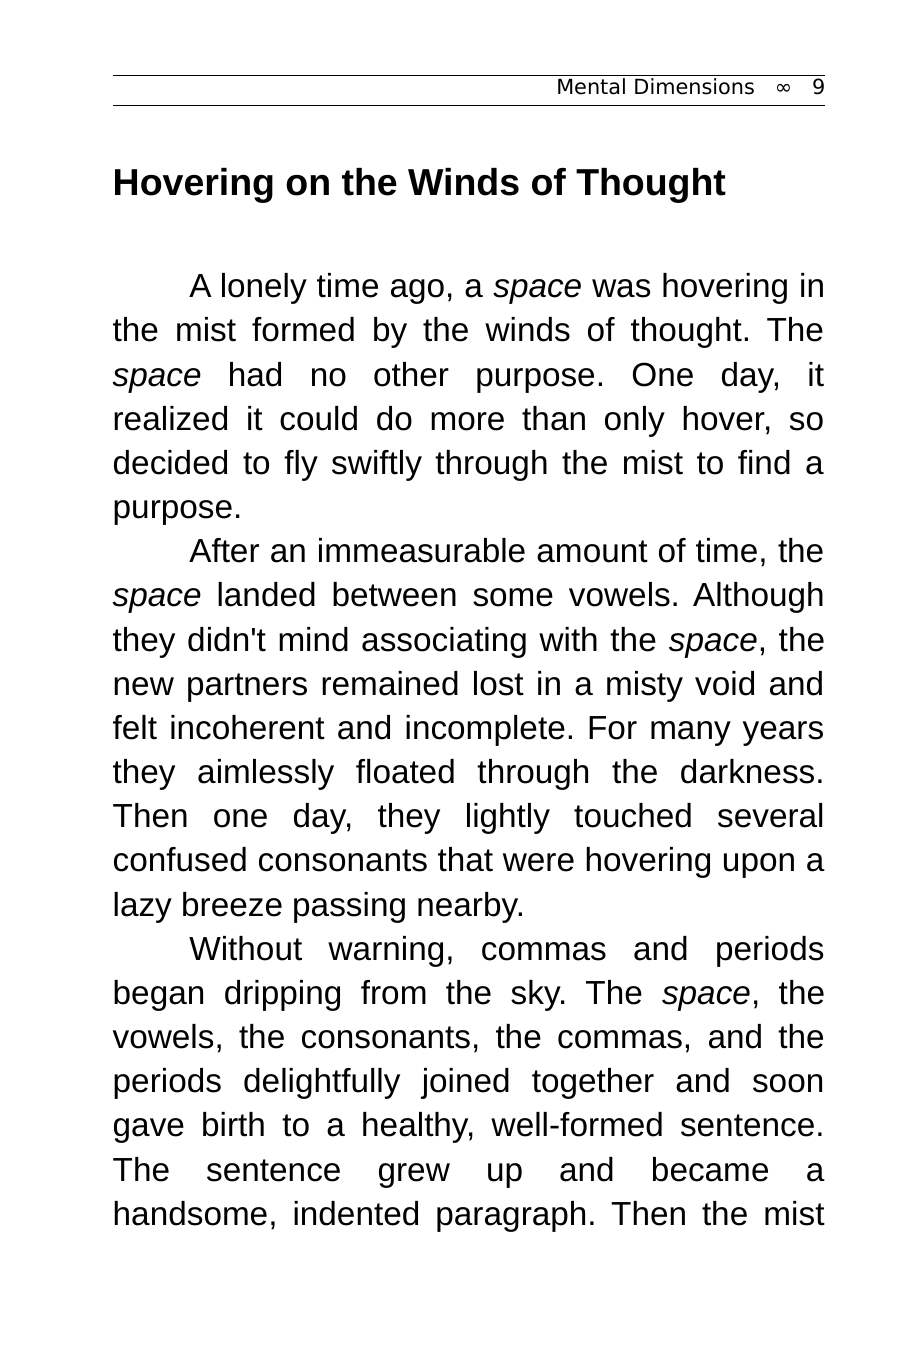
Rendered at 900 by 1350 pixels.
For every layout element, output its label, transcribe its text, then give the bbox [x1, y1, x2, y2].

text A lonely time ago, a space was hovering in the mist formed by the winds of thought. The space had no other purpose. One day, it realized it could do more than only hover, so decided to fly swiftly through the mist to find a purpose. [112, 266, 825, 526]
subtitle Hovering on the Winds of Thought [112, 160, 825, 203]
text Without warning, commas and periods began dripping from the sky. The space, the vowels, the consonants, the commas, and the periods delightfully joined together and soon gave birth to a healthy, well-formed sentence. The sentence grew up and became a handsome, indented paragraph. Then the mist [112, 929, 825, 1232]
text After an immeasurable amount of time, the space landed between some vowels. Although they didn't mind associating with the space, the new partners remained lost in a misty void and felt incoherent and incomplete. For many years they aimlessly floated through the darkness. Then one day, they lightly touched several confused consonants that were hovering upon a lazy breeze passing nearby. [112, 531, 825, 923]
